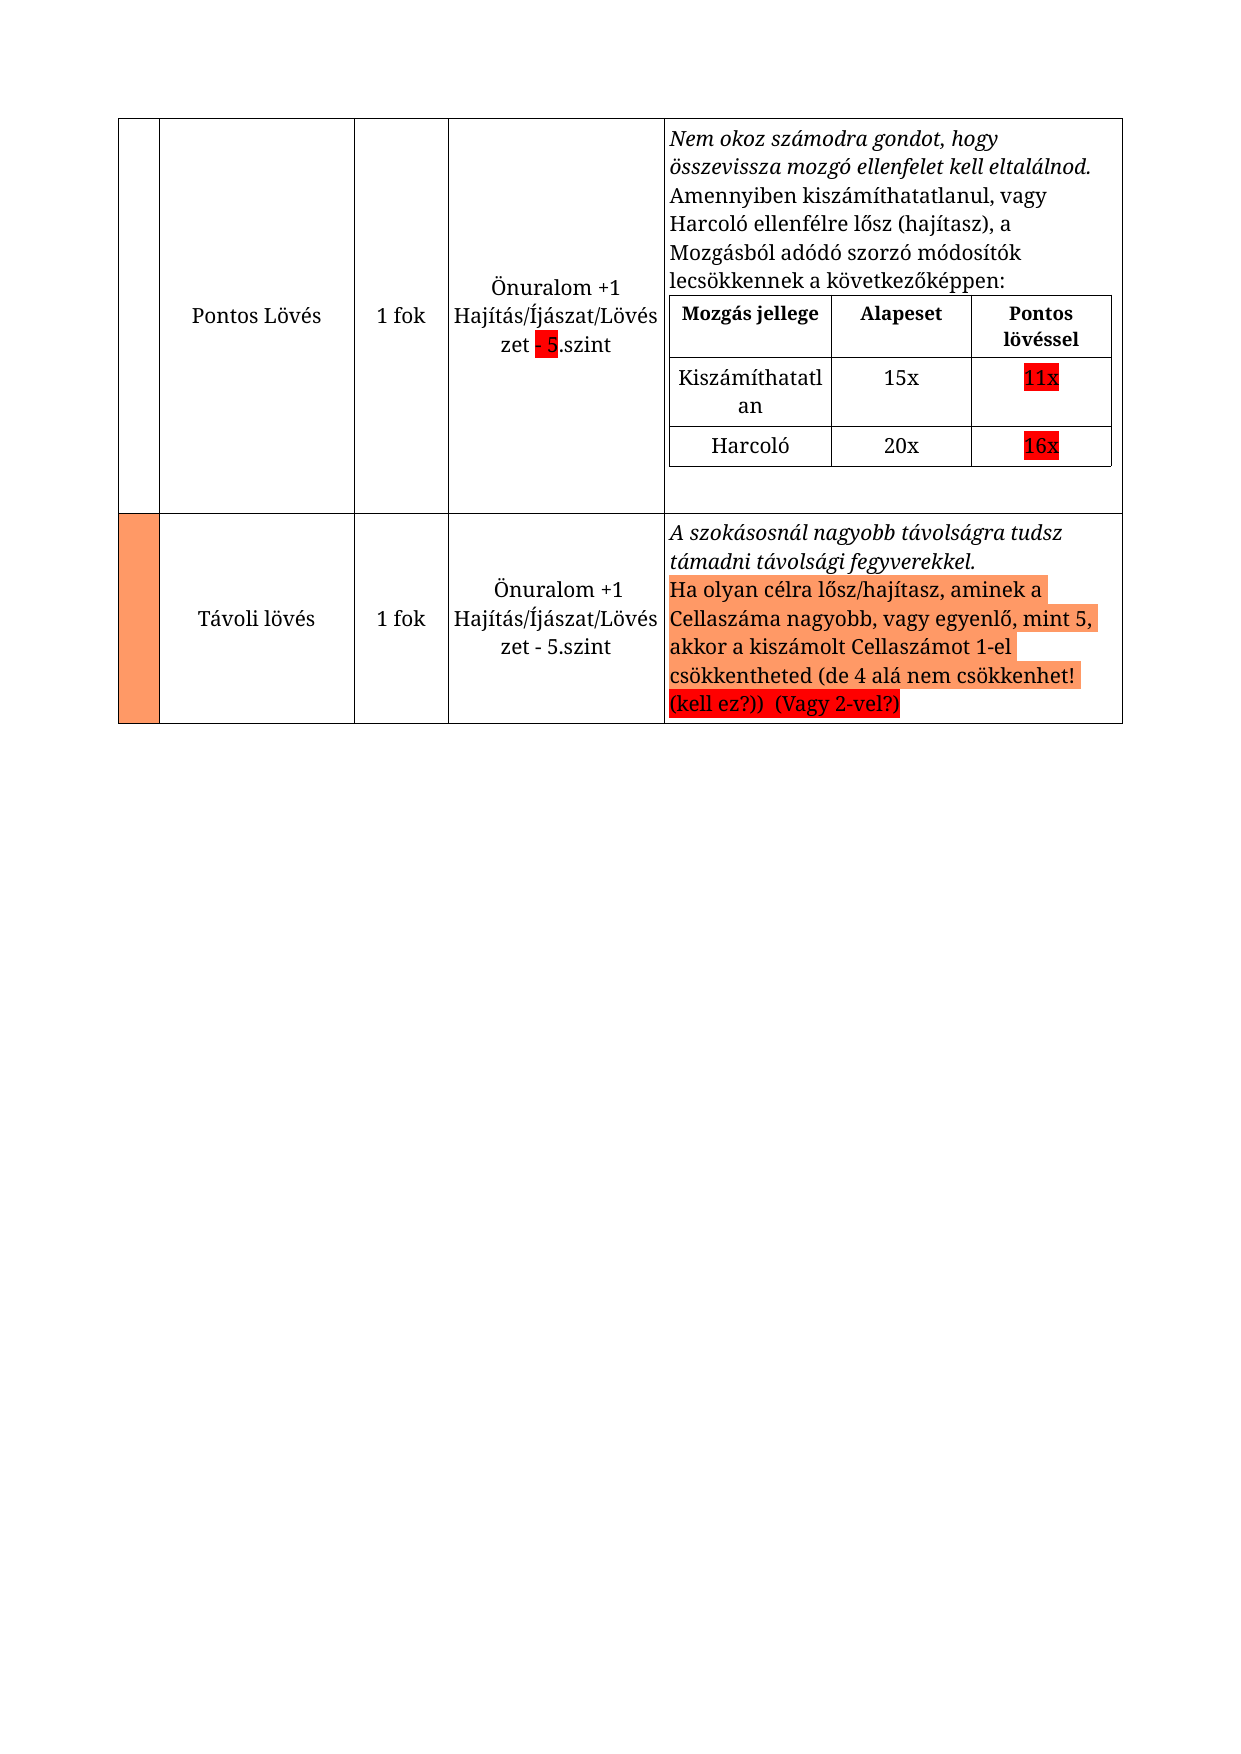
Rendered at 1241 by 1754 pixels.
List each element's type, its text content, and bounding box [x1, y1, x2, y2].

table_cell 11x [972, 358, 1111, 426]
table_cell Távoli lövés [160, 514, 354, 723]
table_cell 1 fok [355, 514, 448, 723]
table_cell Kiszámíthatatlan [670, 358, 831, 426]
table_cell Harcoló [670, 427, 831, 466]
table_cell Pontos Lövés [160, 119, 354, 513]
table_cell 16x [972, 427, 1111, 466]
table_cell Önuralom +1 Hajítás/Íjászat/Lövészet - 5.szint [449, 119, 664, 513]
table_cell 20x [832, 427, 971, 466]
table_cell 1 fok [355, 119, 448, 513]
table_cell Nem okoz számodra gondot, hogy összevissza mozgó ellenfelet kell eltalálnod. Amennyiben kiszámíthatatlanul, vagy Harcoló ellenfélre lősz (hajítasz), a Mozgásból adódó szorzó módosítók lecsökkennek a következőképpen: [665, 119, 1122, 513]
table_header Mozgás jellege [670, 296, 831, 357]
table_cell [119, 119, 159, 513]
table_header Alapeset [832, 296, 971, 357]
table_cell A szokásosnál nagyobb távolságra tudsz támadni távolsági fegyverekkel. Ha olyan célra lősz/hajítasz, aminek a Cellaszáma nagyobb, vagy egyenlő, mint 5, akkor a kiszámolt Cellaszámot 1-el csökkentheted (de 4 alá nem csökkenhet! (kell ez?)) (Vagy 2-vel?) [665, 514, 1122, 723]
table_cell Önuralom +1 Hajítás/Íjászat/Lövészet - 5.szint [449, 514, 664, 723]
table_header Pontos lövéssel [972, 296, 1111, 357]
table_cell [119, 514, 159, 723]
table_cell 15x [832, 358, 971, 426]
